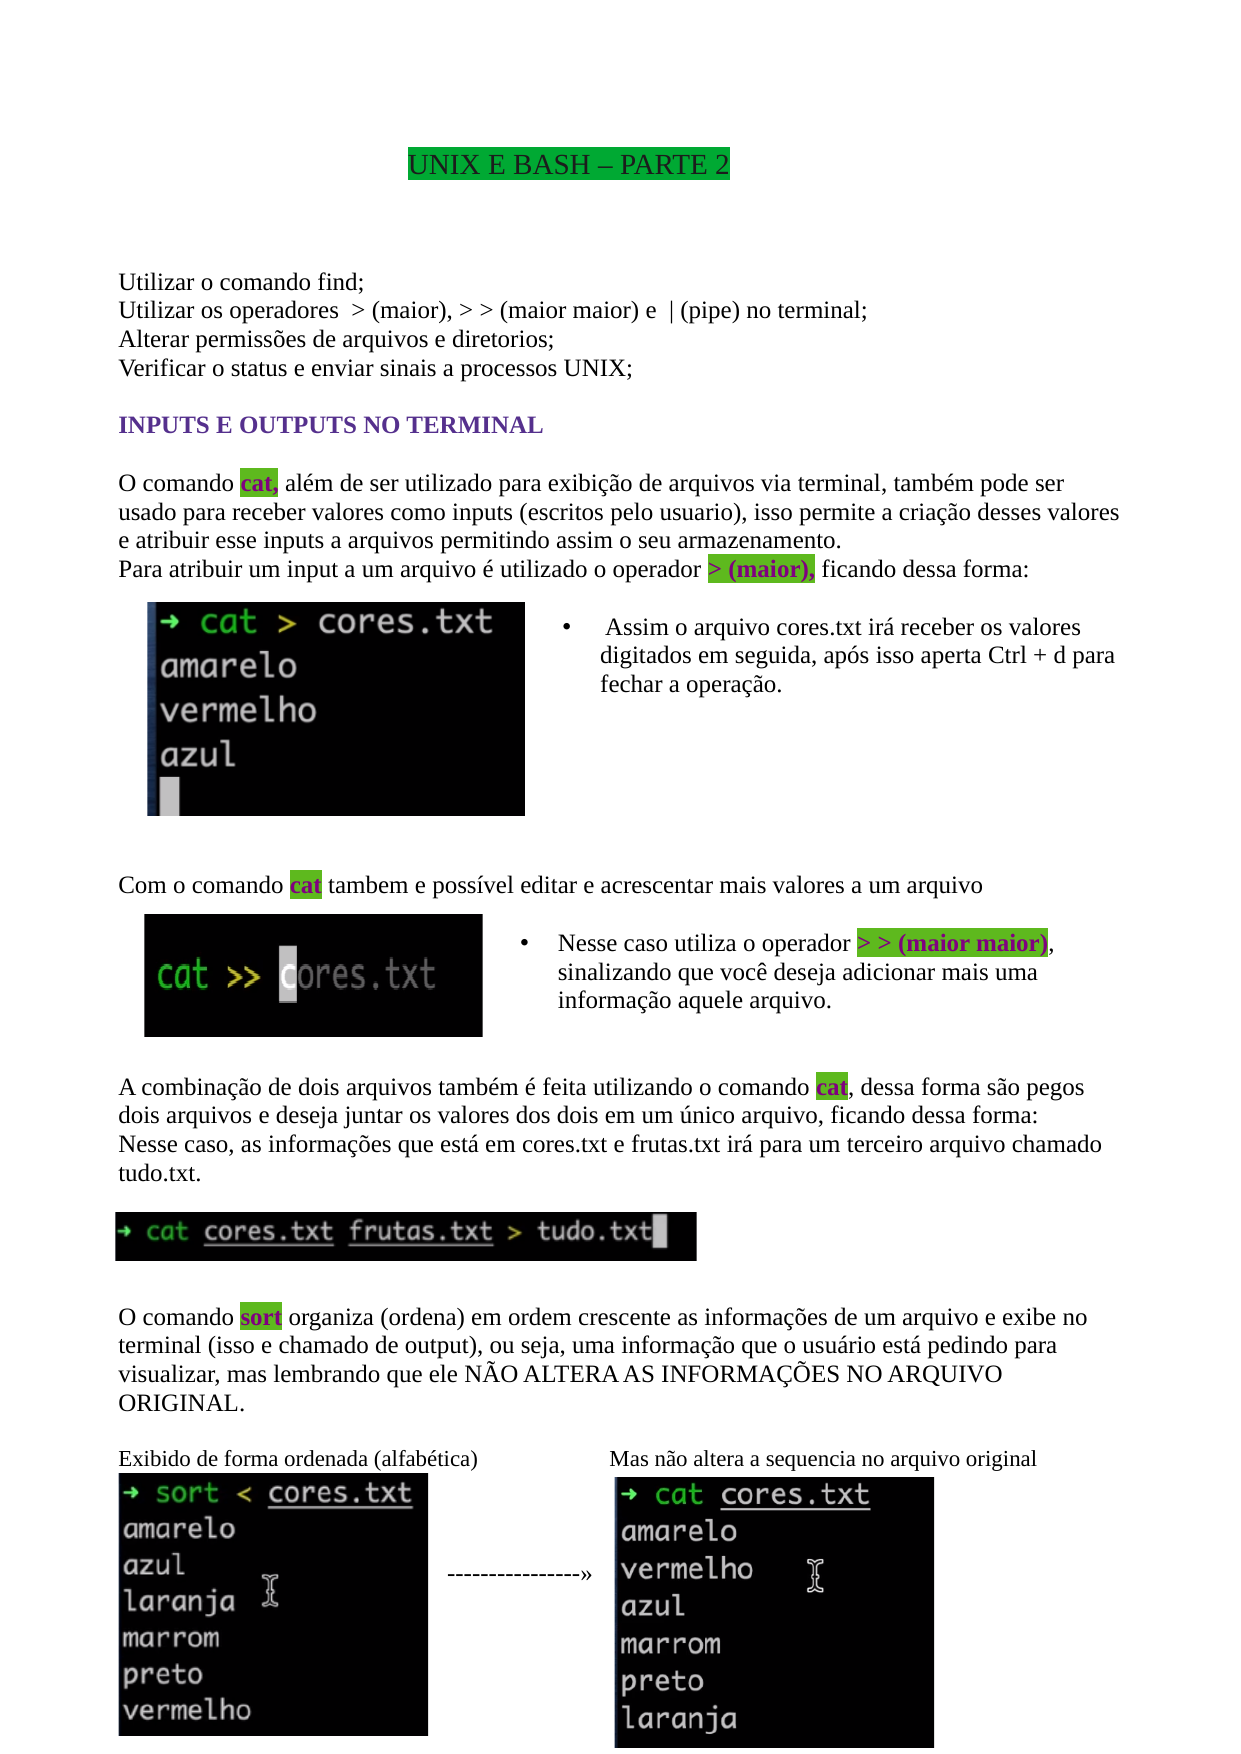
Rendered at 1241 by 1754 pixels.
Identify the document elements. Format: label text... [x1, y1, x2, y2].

text UNIX E BASH – PARTE 2 [118, 147, 1122, 180]
picture [147, 602, 525, 816]
text Utilizar o comando find; [118, 267, 1122, 295]
text Exibido de forma ordenada (alfabética) Mas não altera a sequencia no arquivo original [118, 1445, 1122, 1472]
text Verificar o status e enviar sinais a processos UNIX; [118, 353, 1122, 382]
list Nesse caso utiliza o operador > > (maior maior), sinalizando que você deseja adicionar mais uma informação aquele arquivo. [483, 928, 1122, 1014]
text Para atribuir um input a um arquivo é utilizado o operador > (maior), ficando dessa forma: [118, 554, 1122, 583]
picture [115, 1212, 697, 1261]
text A combinação de dois arquivos também é feita utilizando o comando cat, dessa forma são pegos dois arquivos e deseja juntar os valores dos dois em um único arquivo, ficando dessa forma: [118, 1072, 1122, 1129]
picture [144, 914, 483, 1037]
text INPUTS E OUTPUTS NO TERMINAL [118, 410, 1122, 439]
text Utilizar os operadores > (maior), > > (maior maior) e | (pipe) no terminal; [118, 295, 1122, 324]
text Alterar permissões de arquivos e diretorios; [118, 324, 1122, 353]
list Assim o arquivo cores.txt irá receber os valores digitados em seguida, após isso aperta Ctrl + d para fechar a operação. [525, 612, 1122, 698]
picture [614, 1477, 935, 1748]
text Nesse caso, as informações que está em cores.txt e frutas.txt irá para um terceiro arquivo chamado tudo.txt. [118, 1129, 1122, 1187]
text O comando sort organiza (ordena) em ordem crescente as informações de um arquivo e exibe no terminal (isso e chamado de output), ou seja, uma informação que o usuário está pedindo para visualizar, mas lembrando que ele NÃO ALTERA AS INFORMAÇÕES NO ARQUIVO ORIGINAL. [118, 1302, 1122, 1417]
text [935, 1558, 1122, 1587]
text Com o comando cat tambem e possível editar e acrescentar mais valores a um arquivo [118, 870, 1122, 899]
picture [118, 1473, 429, 1736]
text ----------------» [429, 1558, 614, 1587]
text O comando cat, além de ser utilizado para exibição de arquivos via terminal, também pode ser usado para receber valores como inputs (escritos pelo usuario), isso permite a criação desses valores e atribuir esse inputs a arquivos permitindo assim o seu armazenamento. [118, 468, 1122, 554]
